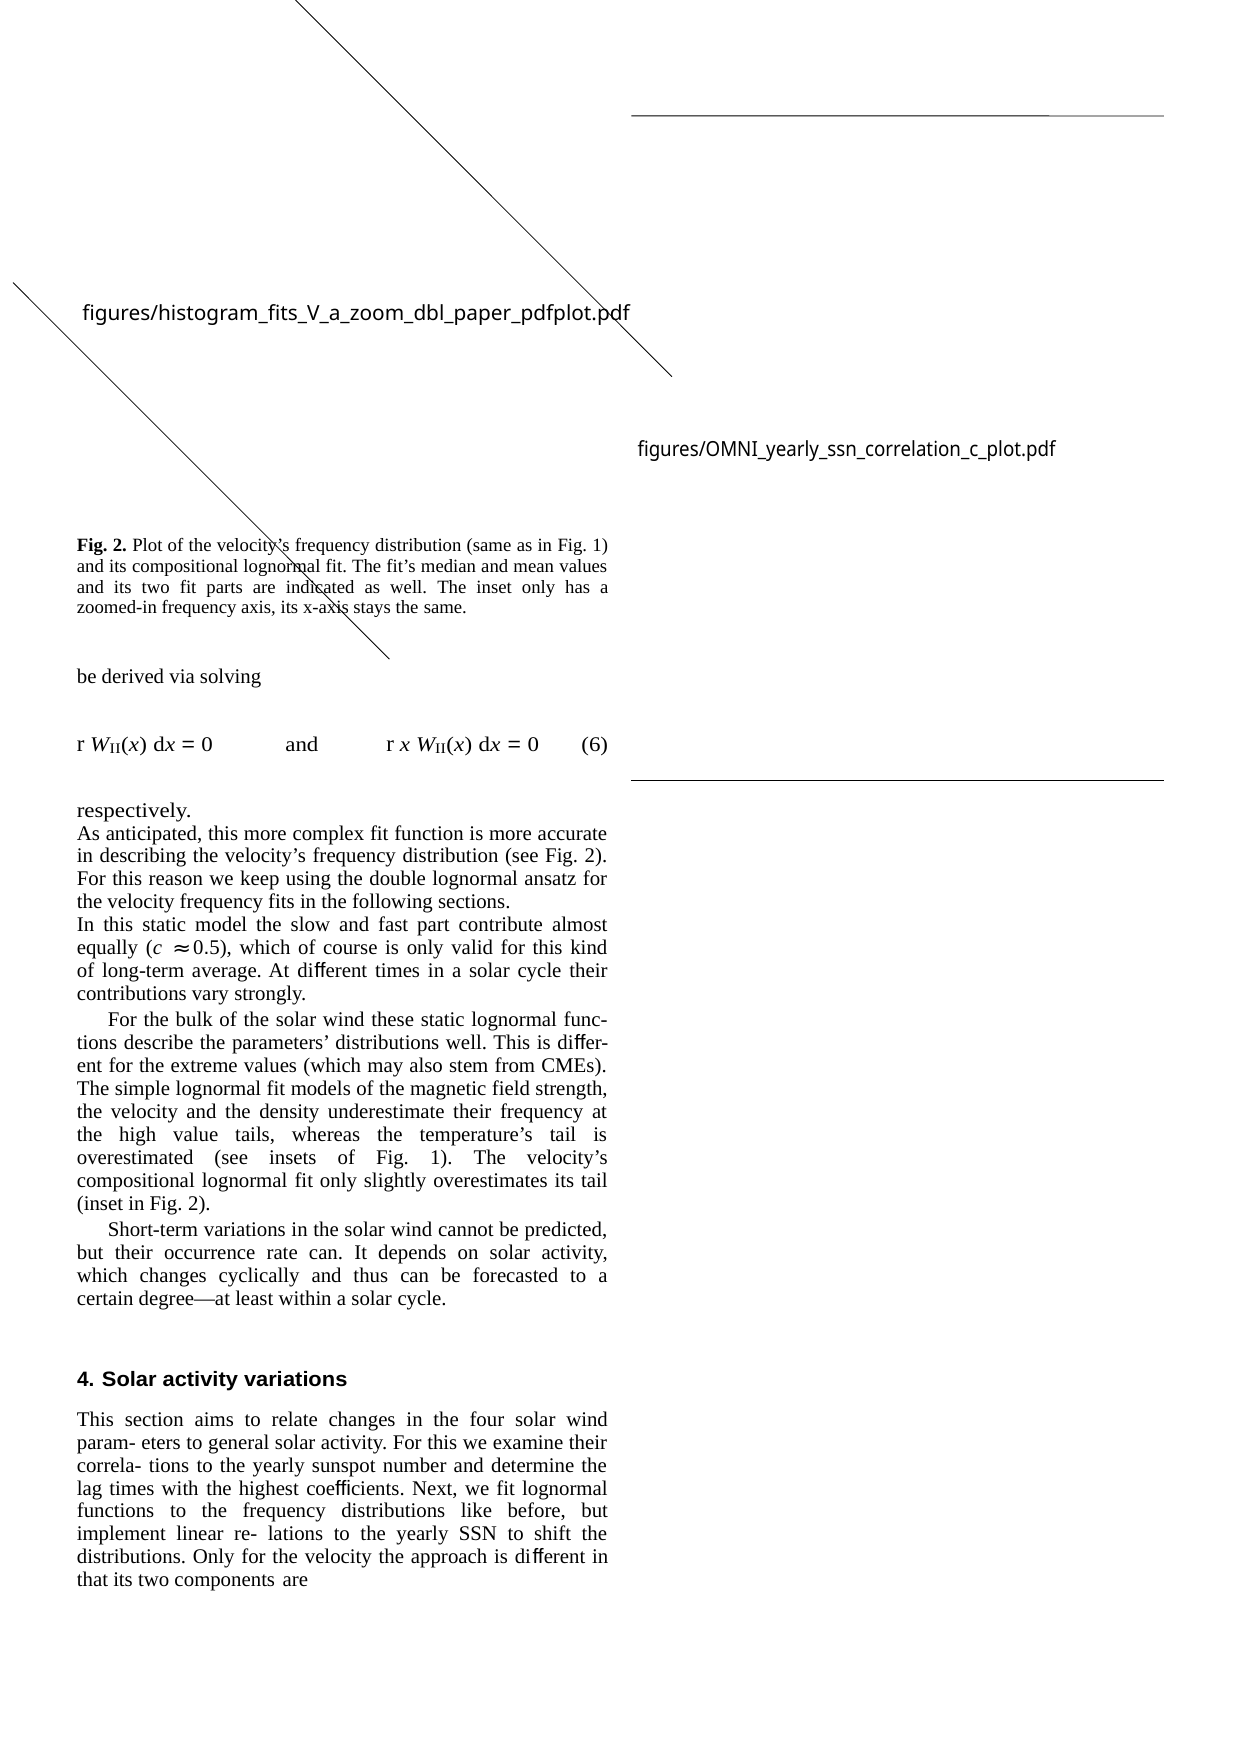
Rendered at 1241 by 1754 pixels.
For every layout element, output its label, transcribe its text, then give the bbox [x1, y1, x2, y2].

text figures/histogram_fits_V_a_zoom_dbl_paper_pdfplot.pdf [82, 298, 1176, 327]
text be derived via solving [77, 664, 608, 688]
text For the bulk of the solar wind these static lognormal func- tions describe the parameters’ distributions well. This is differ- ent for the extreme values (which may also stem from CMEs). The simple lognormal fit models of the magnetic field strength, the velocity and the density underestimate their frequency at the high value tails, whereas the temperature’s tail is overestimated (see insets of Fig. 1). The velocity’s compositional lognormal fit only slightly overestimates its tail (inset in Fig. 2). [77, 1008, 608, 1215]
text This section aims to relate changes in the four solar wind param- eters to general solar activity. For this we examine their correla- tions to the yearly sunspot number and determine the lag times with the highest coefficients. Next, we fit lognormal functions to the frequency distributions like before, but implement linear re- lations to the yearly SSN to shift the distributions. Only for the velocity the approach is different in that its two components are [77, 1408, 608, 1591]
text Fig. 2. Plot of the velocity’s frequency distribution (same as in Fig. 1) and its compositional lognormal fit. The fit’s median and mean values and its two fit parts are indicated as well. The inset only has a zoomed-in frequency axis, its x-axis stays the same. [77, 535, 608, 618]
subtitle Solar activity variations [77, 1367, 608, 1391]
text As anticipated, this more complex fit function is more accurate in describing the velocity’s frequency distribution (see Fig. 2). For this reason we keep using the double lognormal ansatz for the velocity frequency fits in the following sections. [77, 822, 608, 913]
text Short-term variations in the solar wind cannot be predicted, but their occurrence rate can. It depends on solar activity, which changes cyclically and thus can be forecasted to a certain degree—at least within a solar cycle. [77, 1218, 608, 1310]
text r WII(x) dx = 0 and r x WII(x) dx = 0 (6) respectively. [77, 692, 608, 822]
text figures/OMNI_yearly_ssn_correlation_c_plot.pdf [637, 434, 1176, 462]
text In this static model the slow and fast part contribute almost equally (c 0.5), which of course is only valid for this kind of long-term average. At different times in a solar cycle their contributions vary strongly. [77, 913, 608, 1005]
